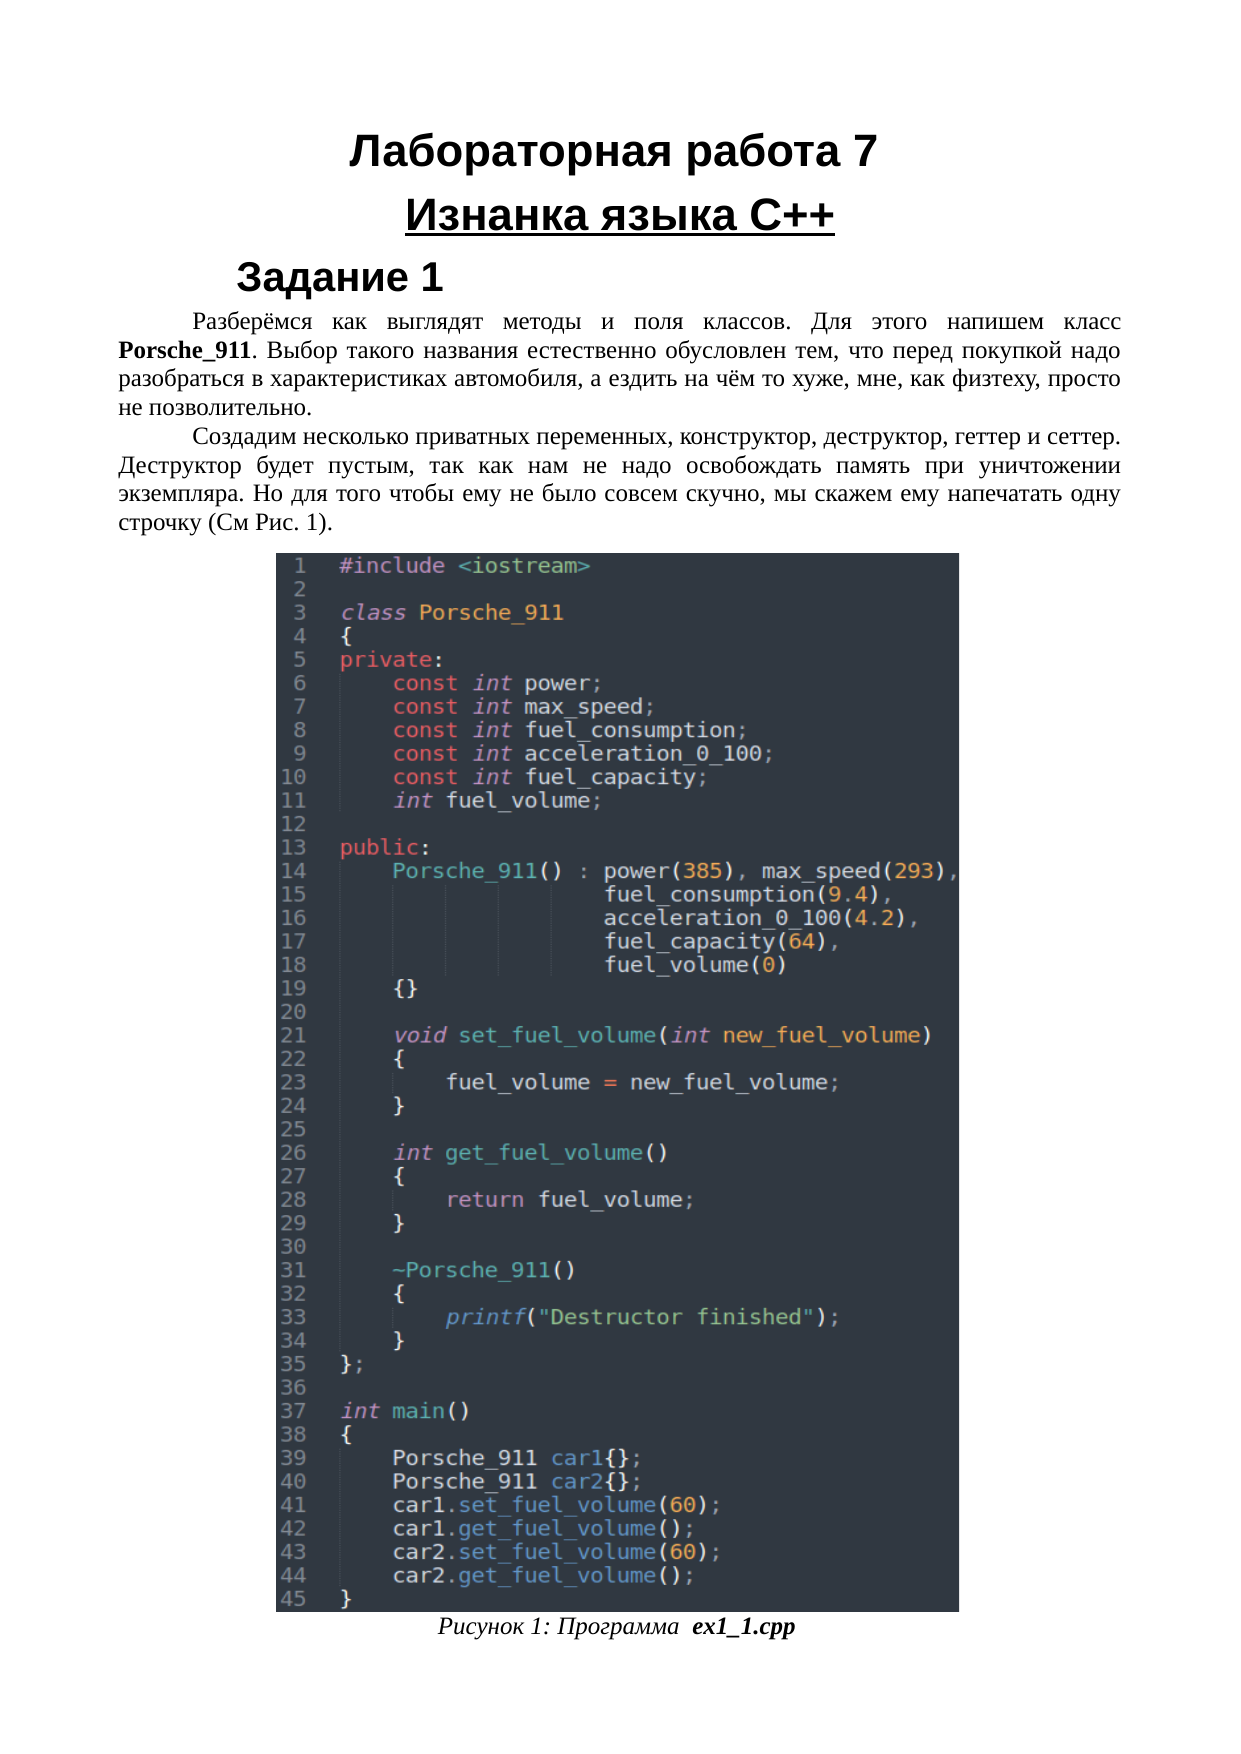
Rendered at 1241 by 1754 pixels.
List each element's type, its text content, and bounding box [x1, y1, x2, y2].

subtitle Лабораторная работа 7 [118, 124, 1122, 176]
text Разберёмся как выглядят методы и поля классов. Для этого напишем класс Porsche_911. Выбор такого названия естественно обусловлен тем, что перед покупкой надо разобраться в характеристиках автомобиля, а ездить на чём то хуже, мне, как физтеху, просто не позволительно. [118, 306, 1122, 421]
text Задание 1 [236, 252, 1122, 300]
subtitle Изнанка языка C++ [118, 188, 1122, 240]
text Создадим несколько приватных переменных, конструктор, деструктор, геттер и сеттер. Деструктор будет пустым, так как нам не надо освобождать память при уничтожении экземпляра. Но для того чтобы ему не было совсем скучно, мы скажем ему напечатать одну строчку (См Рис. 1). [118, 421, 1122, 536]
picture [276, 553, 960, 1612]
text Рисунок 1: Программа ex1_1.cpp [276, 1612, 959, 1640]
